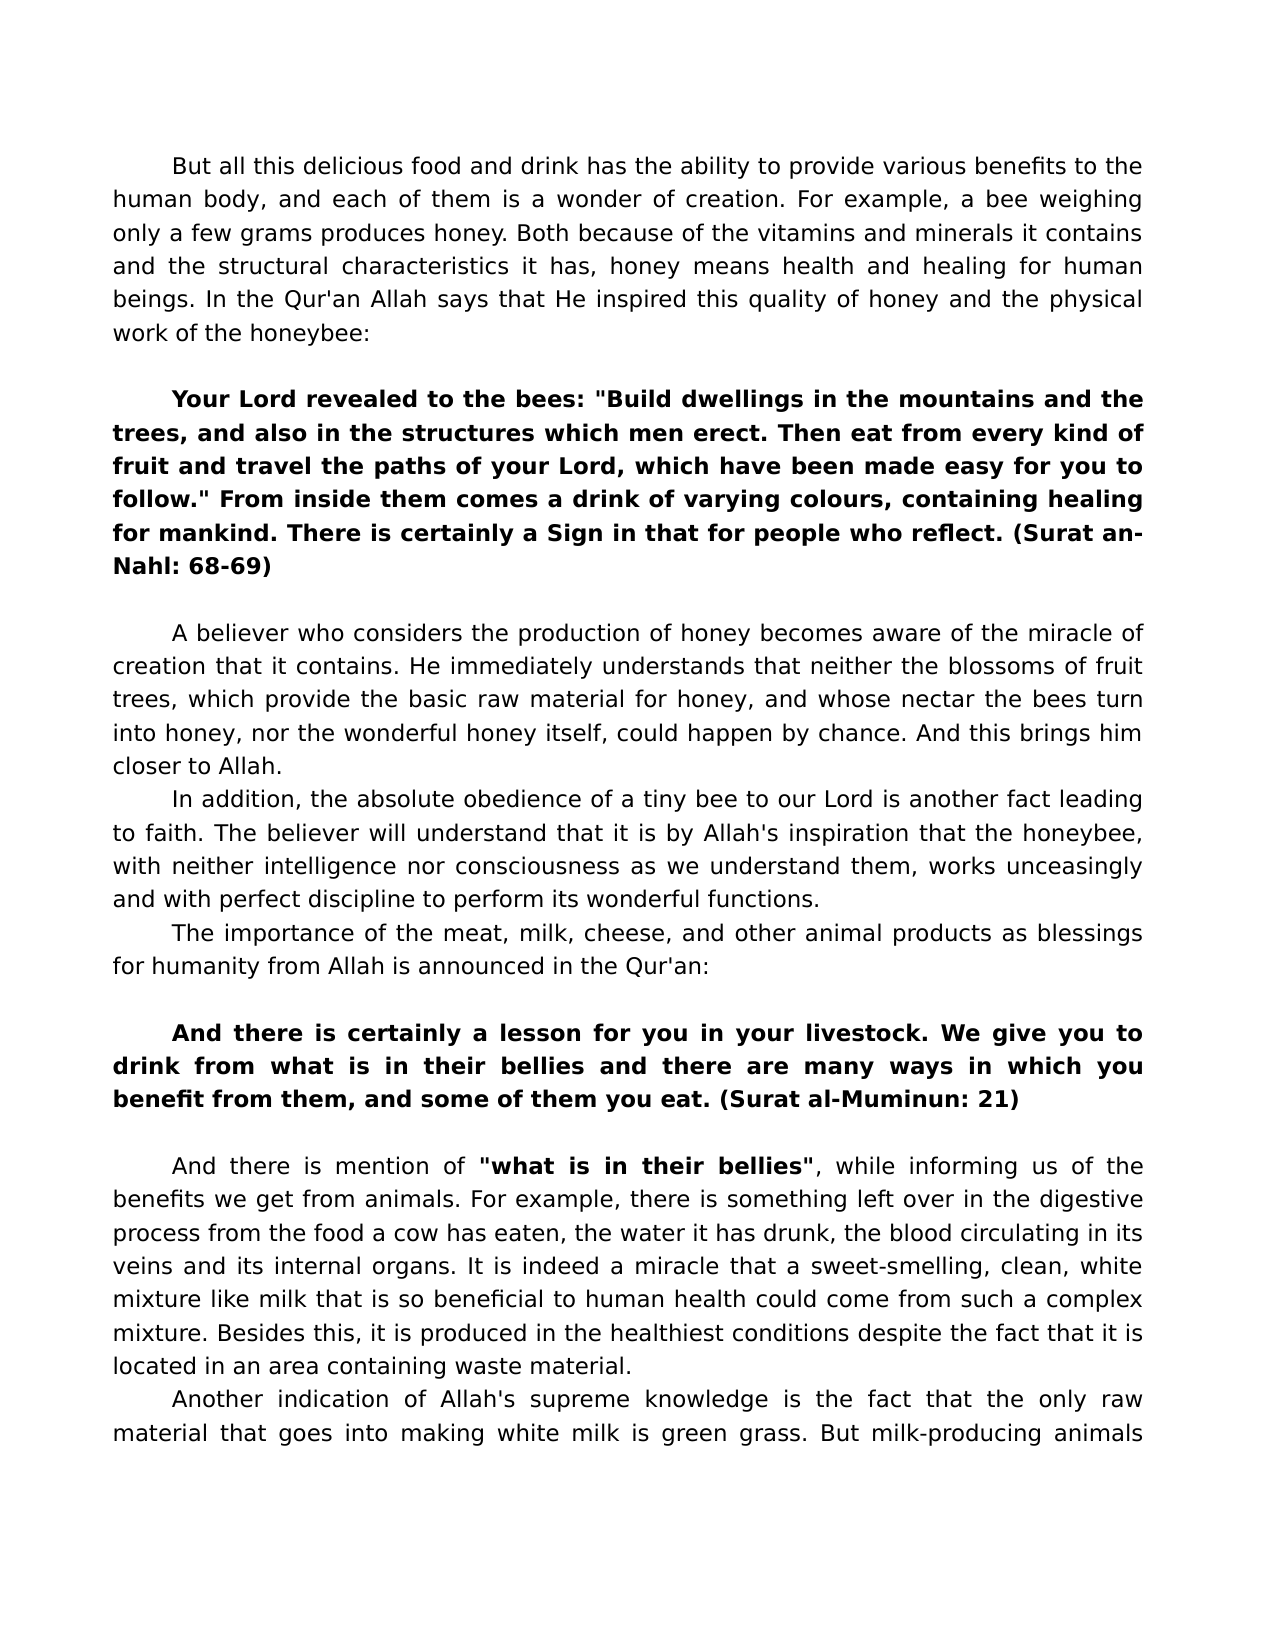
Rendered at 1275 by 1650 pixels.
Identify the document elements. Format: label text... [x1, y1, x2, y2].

text And there is certainly a lesson for you in your livestock. We give you to drink from what is in their bellies and there are many ways in which you benefit from them, and some of them you eat. (Surat al-Muminun: 21) [112, 1014, 1145, 1114]
text Your Lord revealed to the bees: "Build dwellings in the mountains and the trees, and also in the structures which men erect. Then eat from every kind of fruit and travel the paths of your Lord, which have been made easy for you to follow." From inside them comes a drink of varying colours, containing healing for mankind. There is certainly a Sign in that for people who reflect. (Surat an-Nahl: 68-69) [112, 381, 1145, 581]
text But all this delicious food and drink has the ability to provide various benefits to the human body, and each of them is a wonder of creation. For example, a bee weighing only a few grams produces honey. Both because of the vitamins and minerals it contains and the structural characteristics it has, honey means health and healing for human beings. In the Qur'an Allah says that He inspired this quality of honey and the physical work of the honeybee: [112, 148, 1145, 348]
text In addition, the absolute obedience of a tiny bee to our Lord is another fact leading to faith. The believer will understand that it is by Allah's inspiration that the honeybee, with neither intelligence nor consciousness as we understand them, works unceasingly and with perfect discipline to perform its wonderful functions. [112, 781, 1145, 914]
text A believer who considers the production of honey becomes aware of the miracle of creation that it contains. He immediately understands that neither the blossoms of fruit trees, which provide the basic raw material for honey, and whose nectar the bees turn into honey, nor the wonderful honey itself, could happen by chance. And this brings him closer to Allah. [112, 614, 1145, 781]
text Another indication of Allah's supreme knowledge is the fact that the only raw material that goes into making white milk is green grass. But milk-producing animals [112, 1381, 1145, 1448]
text And there is mention of "what is in their bellies", while informing us of the benefits we get from animals. For example, there is something left over in the digestive process from the food a cow has eaten, the water it has drunk, the blood circulating in its veins and its internal organs. It is indeed a miracle that a sweet-smelling, clean, white mixture like milk that is so beneficial to human health could come from such a complex mixture. Besides this, it is produced in the healthiest conditions despite the fact that it is located in an area containing waste material. [112, 1148, 1145, 1381]
text The importance of the meat, milk, cheese, and other animal products as blessings for humanity from Allah is announced in the Qur'an: [112, 914, 1145, 981]
